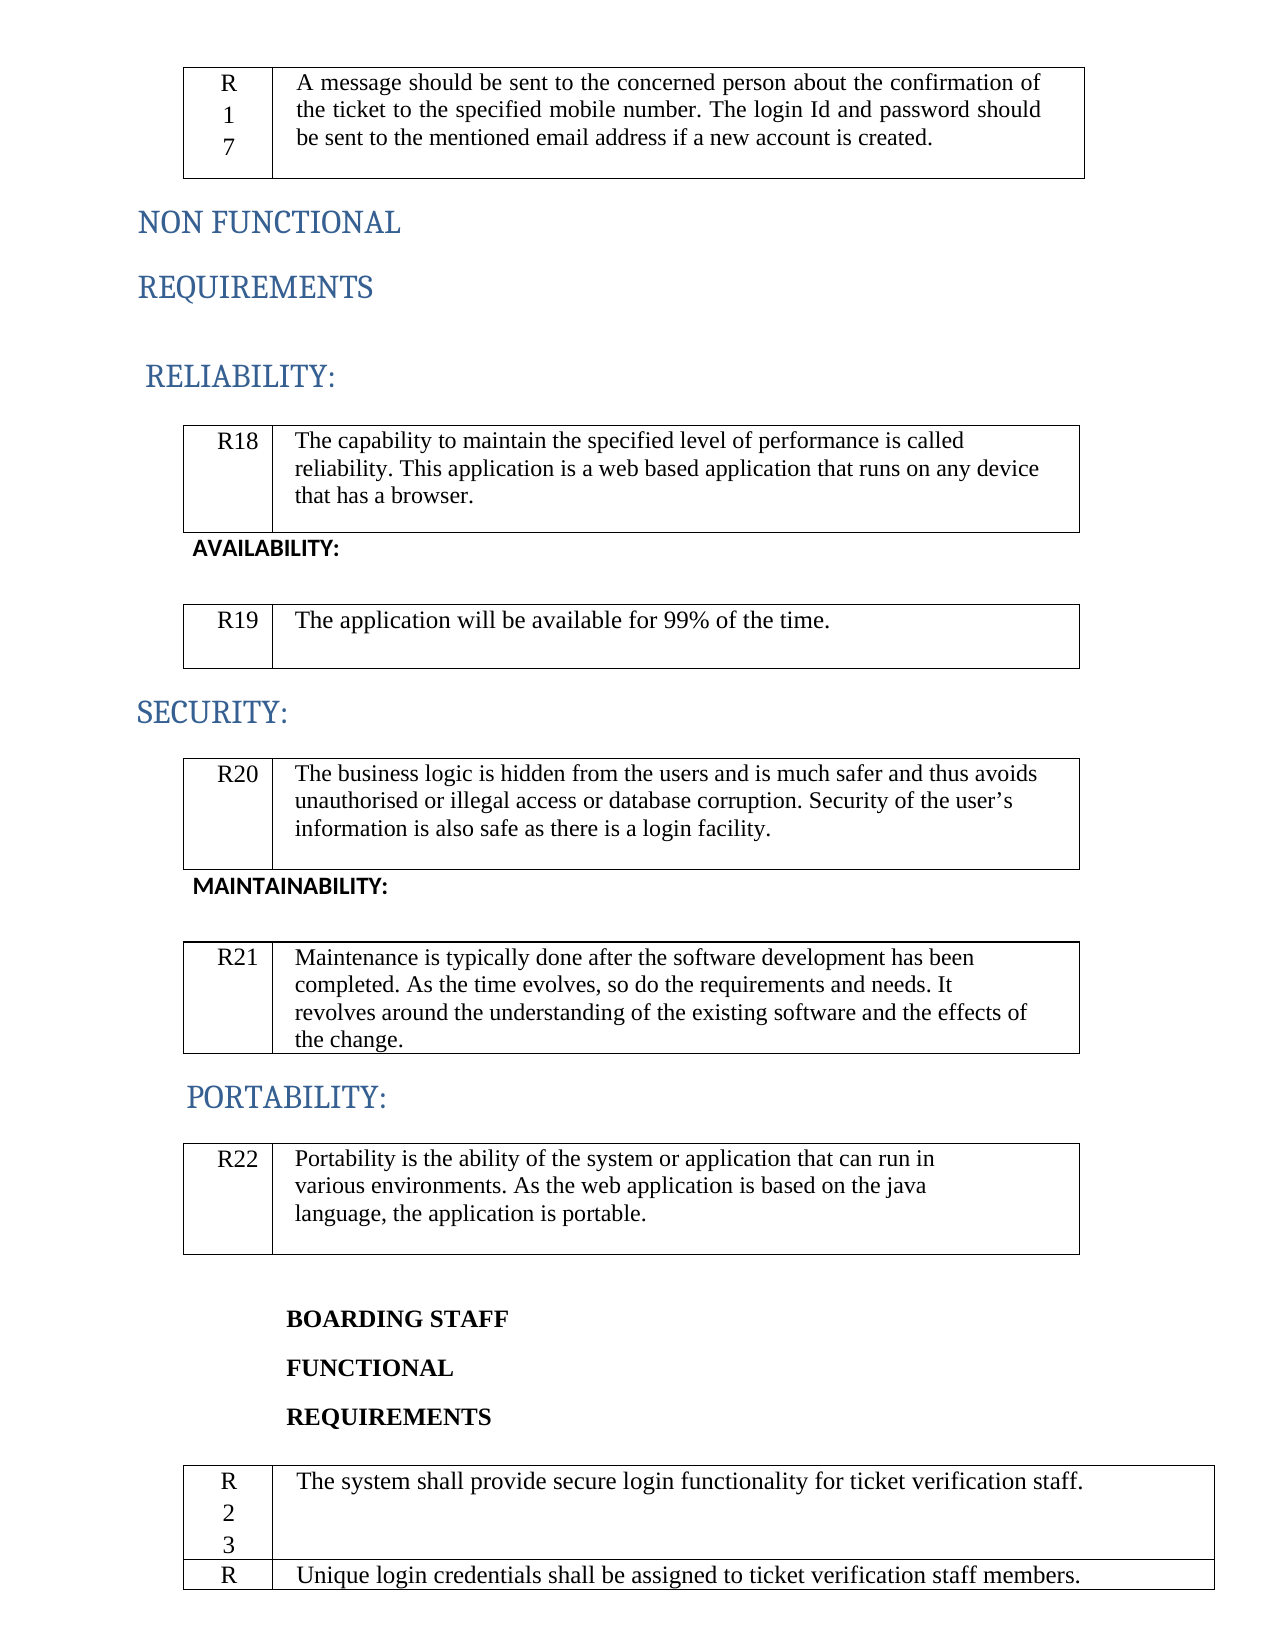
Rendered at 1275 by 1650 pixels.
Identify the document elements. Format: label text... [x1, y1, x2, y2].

table_cell R17 [184, 68, 272, 178]
table_header R23 [241, 1466, 272, 1559]
text AVAILABILITY: [192, 533, 1237, 563]
table_header The application will be available for 99% of the time. [273, 605, 1079, 668]
text BOARDING STAFF FUNCTIONAL REQUIREMENTS [286, 1304, 578, 1431]
table_header The business logic is hidden from the users and is much safer and thus avoids unauthorised or illegal access or database corruption. Security of the user’s information is also safe as there is a login facility. [273, 759, 1079, 869]
table_header R22 [184, 1144, 272, 1254]
table_header R20 [184, 759, 272, 869]
text MAINTAINABILITY: [192, 870, 1237, 901]
table_cell R24 [241, 1560, 272, 1589]
table_header R21 [184, 943, 272, 1053]
table_header R18 [184, 426, 272, 532]
table_header R23 [184, 1466, 217, 1559]
table_header Portability is the ability of the system or application that can run in various environments. As the web application is based on the java language, the application is portable. [273, 1144, 1079, 1254]
table_header The capability to maintain the specified level of performance is called reliability. This application is a web based application that runs on any device that has a browser. [273, 426, 1079, 532]
table_cell A message should be sent to the concerned person about the confirmation of the ticket to the specified mobile number. The login Id and password should be sent to the mentioned email address if a new account is created. [273, 68, 1084, 178]
subtitle PORTABILITY: [186, 1079, 1237, 1117]
table_header R19 [184, 605, 272, 668]
table_cell R24 [184, 1560, 217, 1589]
subtitle RELIABILITY: [137, 358, 640, 396]
table_header The system shall provide secure login functionality for ticket verification staff. [273, 1466, 1214, 1559]
subtitle SECURITY: [137, 694, 1237, 732]
subtitle NON FUNCTIONAL REQUIREMENTS [137, 204, 640, 307]
